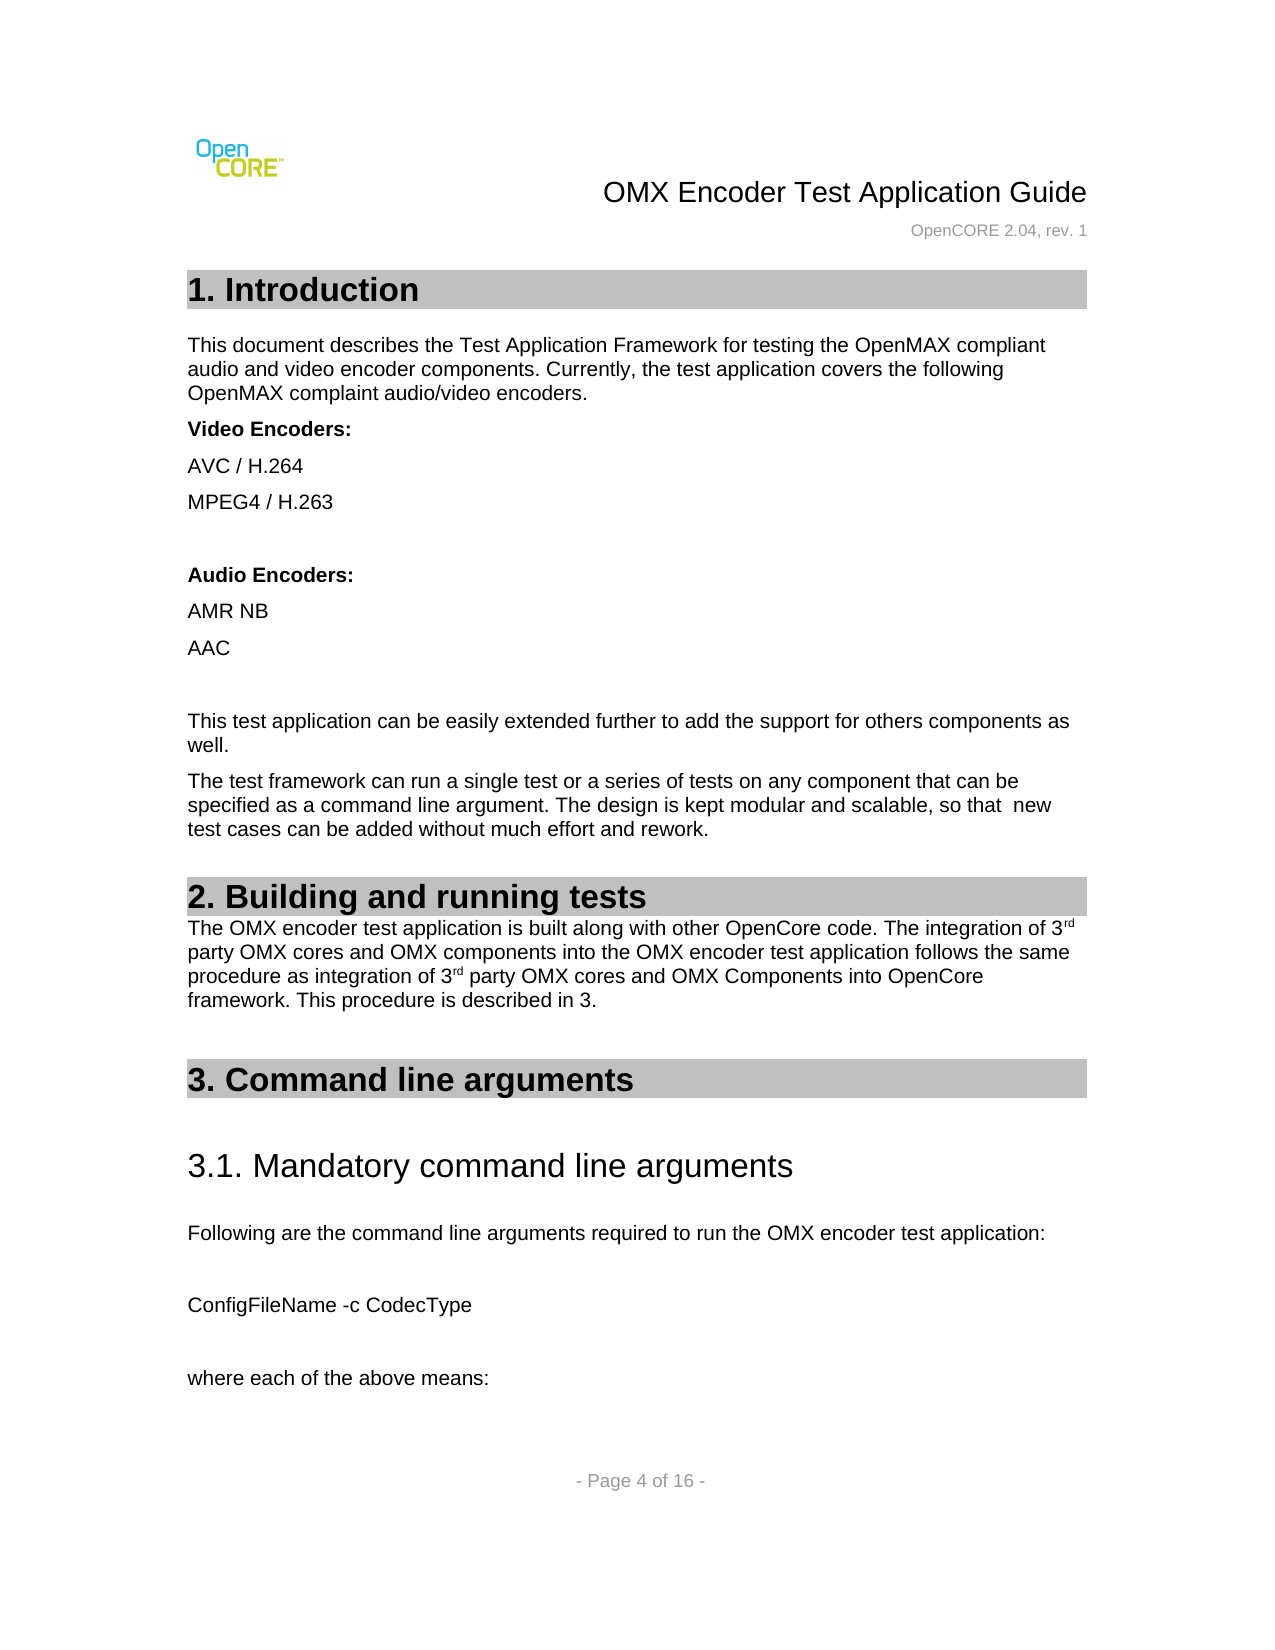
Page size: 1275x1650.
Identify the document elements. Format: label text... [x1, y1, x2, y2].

subtitle Command line arguments [187, 1059, 1087, 1098]
text Video Encoders: [187, 417, 1087, 441]
text The OMX encoder test application is built along with other OpenCore code. The integration of 3rd party OMX cores and OMX components into the OMX encoder test application follows the same procedure as integration of 3rd party OMX cores and OMX Components into OpenCore framework. This procedure is described in 3. [187, 916, 1087, 1012]
text Following are the command line arguments required to run the OMX encoder test application: [187, 1220, 1087, 1244]
text AVC / H.264 [187, 453, 1087, 477]
text The test framework can run a single test or a series of tests on any component that can be specified as a command line argument. The design is kept modular and scalable, so that new test cases can be added without much effort and rework. [187, 769, 1087, 841]
text where each of the above means: [187, 1366, 1087, 1390]
text Audio Encoders: [187, 563, 1087, 587]
subtitle Introduction [187, 270, 1087, 309]
picture [193, 137, 288, 179]
text ConfigFileName -c CodecType [187, 1293, 1087, 1317]
text This document describes the Test Application Framework for testing the OpenMAX compliant audio and video encoder components. Currently, the test application covers the following OpenMAX complaint audio/video encoders. [187, 333, 1087, 404]
text MPEG4 / H.263 [187, 490, 1087, 514]
subtitle Building and running tests [187, 877, 1087, 916]
text This test application can be easily extended further to add the support for others components as well. [187, 709, 1087, 757]
subtitle Mandatory command line arguments [187, 1146, 1087, 1184]
text AAC [187, 636, 1087, 660]
text AMR NB [187, 599, 1087, 623]
